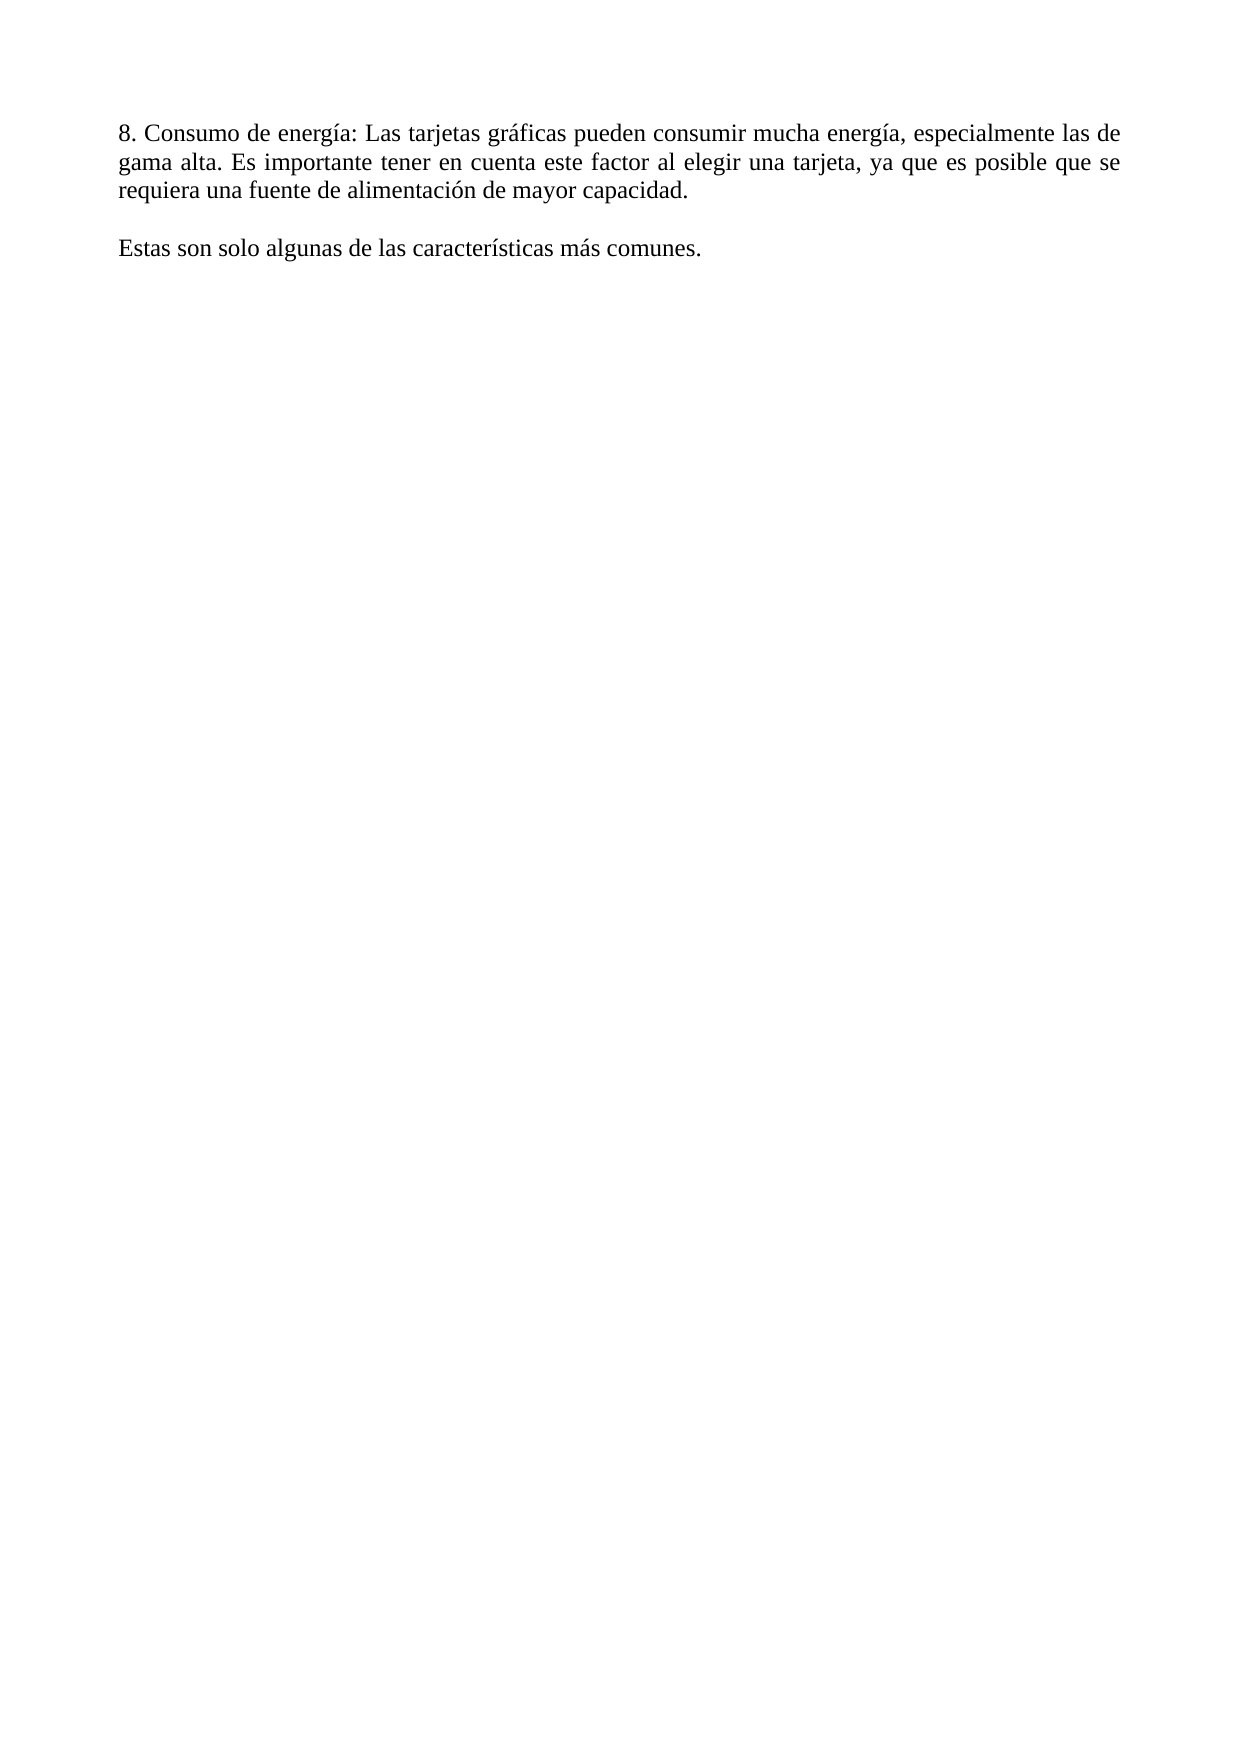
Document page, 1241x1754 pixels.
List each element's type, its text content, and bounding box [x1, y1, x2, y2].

text Estas son solo algunas de las características más comunes. [118, 233, 1122, 262]
text 8. Consumo de energía: Las tarjetas gráficas pueden consumir mucha energía, especialmente las de gama alta. Es importante tener en cuenta este factor al elegir una tarjeta, ya que es posible que se requiera una fuente de alimentación de mayor capacidad. [118, 118, 1122, 204]
